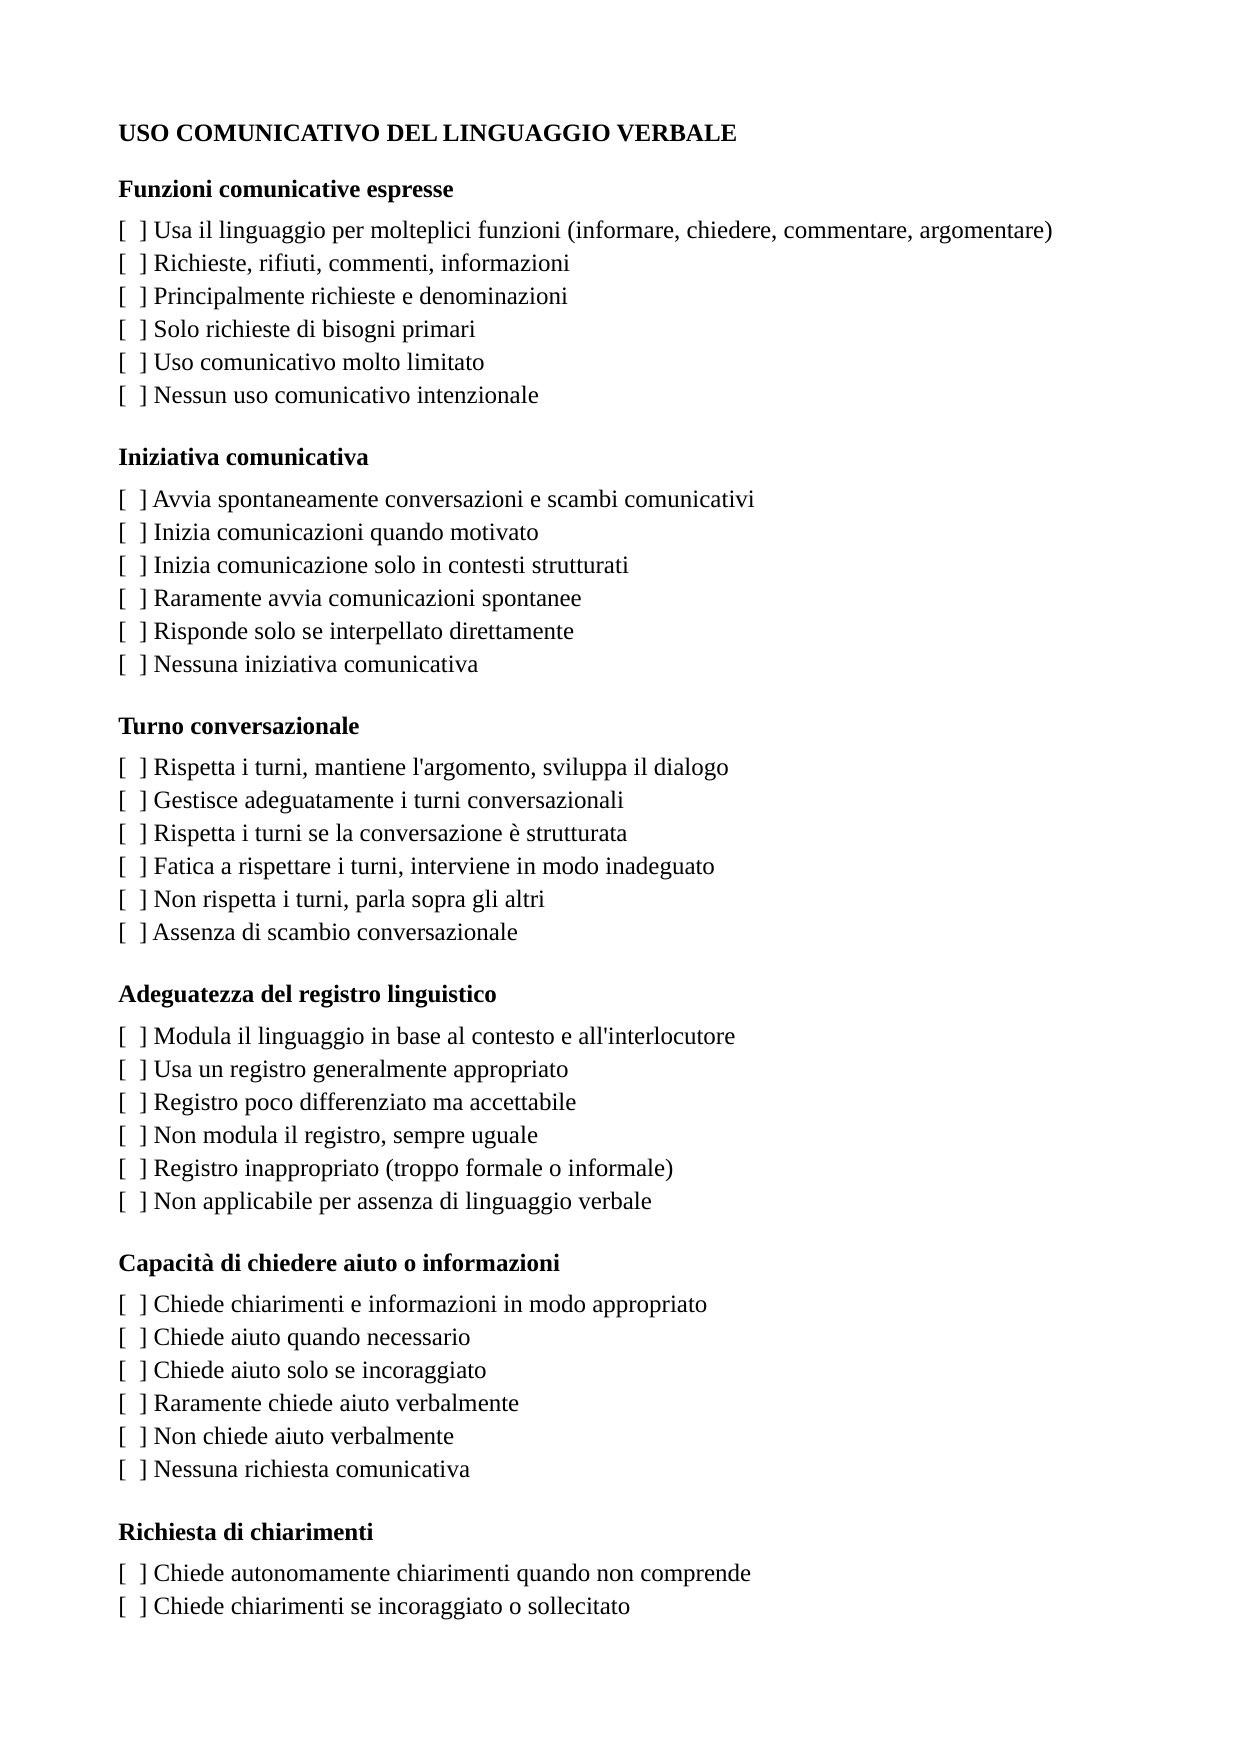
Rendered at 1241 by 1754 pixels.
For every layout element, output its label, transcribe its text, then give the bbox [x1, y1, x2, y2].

text [ ] Rispetta i turni, mantiene l'argomento, sviluppa il dialogo [ ] Gestisce adeguatamente i turni conversazionali [ ] Rispetta i turni se la conversazione è strutturata [ ] Fatica a rispettare i turni, interviene in modo inadeguato [ ] Non rispetta i turni, parla sopra gli altri [ ] Assenza di scambio conversazionale [118, 752, 1122, 946]
subtitle Iniziativa comunicativa [118, 442, 1122, 471]
text [ ] Chiede chiarimenti e informazioni in modo appropriato [ ] Chiede aiuto quando necessario [ ] Chiede aiuto solo se incoraggiato [ ] Raramente chiede aiuto verbalmente [ ] Non chiede aiuto verbalmente [ ] Nessuna richiesta comunicativa [118, 1289, 1122, 1483]
subtitle Capacità di chiedere aiuto o informazioni [118, 1248, 1122, 1277]
subtitle Funzioni comunicative espresse [118, 174, 1122, 203]
subtitle Adeguatezza del registro linguistico [118, 979, 1122, 1008]
text [ ] Usa il linguaggio per molteplici funzioni (informare, chiedere, commentare, argomentare) [ ] Richieste, rifiuti, commenti, informazioni [ ] Principalmente richieste e denominazioni [ ] Solo richieste di bisogni primari [ ] Uso comunicativo molto limitato [ ] Nessun uso comunicativo intenzionale [118, 215, 1122, 409]
subtitle Turno conversazionale [118, 711, 1122, 740]
text [ ] Avvia spontaneamente conversazioni e scambi comunicativi [ ] Inizia comunicazioni quando motivato [ ] Inizia comunicazione solo in contesti strutturati [ ] Raramente avvia comunicazioni spontanee [ ] Risponde solo se interpellato direttamente [ ] Nessuna iniziativa comunicativa [118, 484, 1122, 678]
subtitle USO COMUNICATIVO DEL LINGUAGGIO VERBALE [118, 118, 1122, 147]
subtitle Richiesta di chiarimenti [118, 1517, 1122, 1545]
text [ ] Modula il linguaggio in base al contesto e all'interlocutore [ ] Usa un registro generalmente appropriato [ ] Registro poco differenziato ma accettabile [ ] Non modula il registro, sempre uguale [ ] Registro inappropriato (troppo formale o informale) [ ] Non applicabile per assenza di linguaggio verbale [118, 1021, 1122, 1215]
text [ ] Chiede autonomamente chiarimenti quando non comprende [ ] Chiede chiarimenti se incoraggiato o sollecitato [118, 1558, 1122, 1620]
